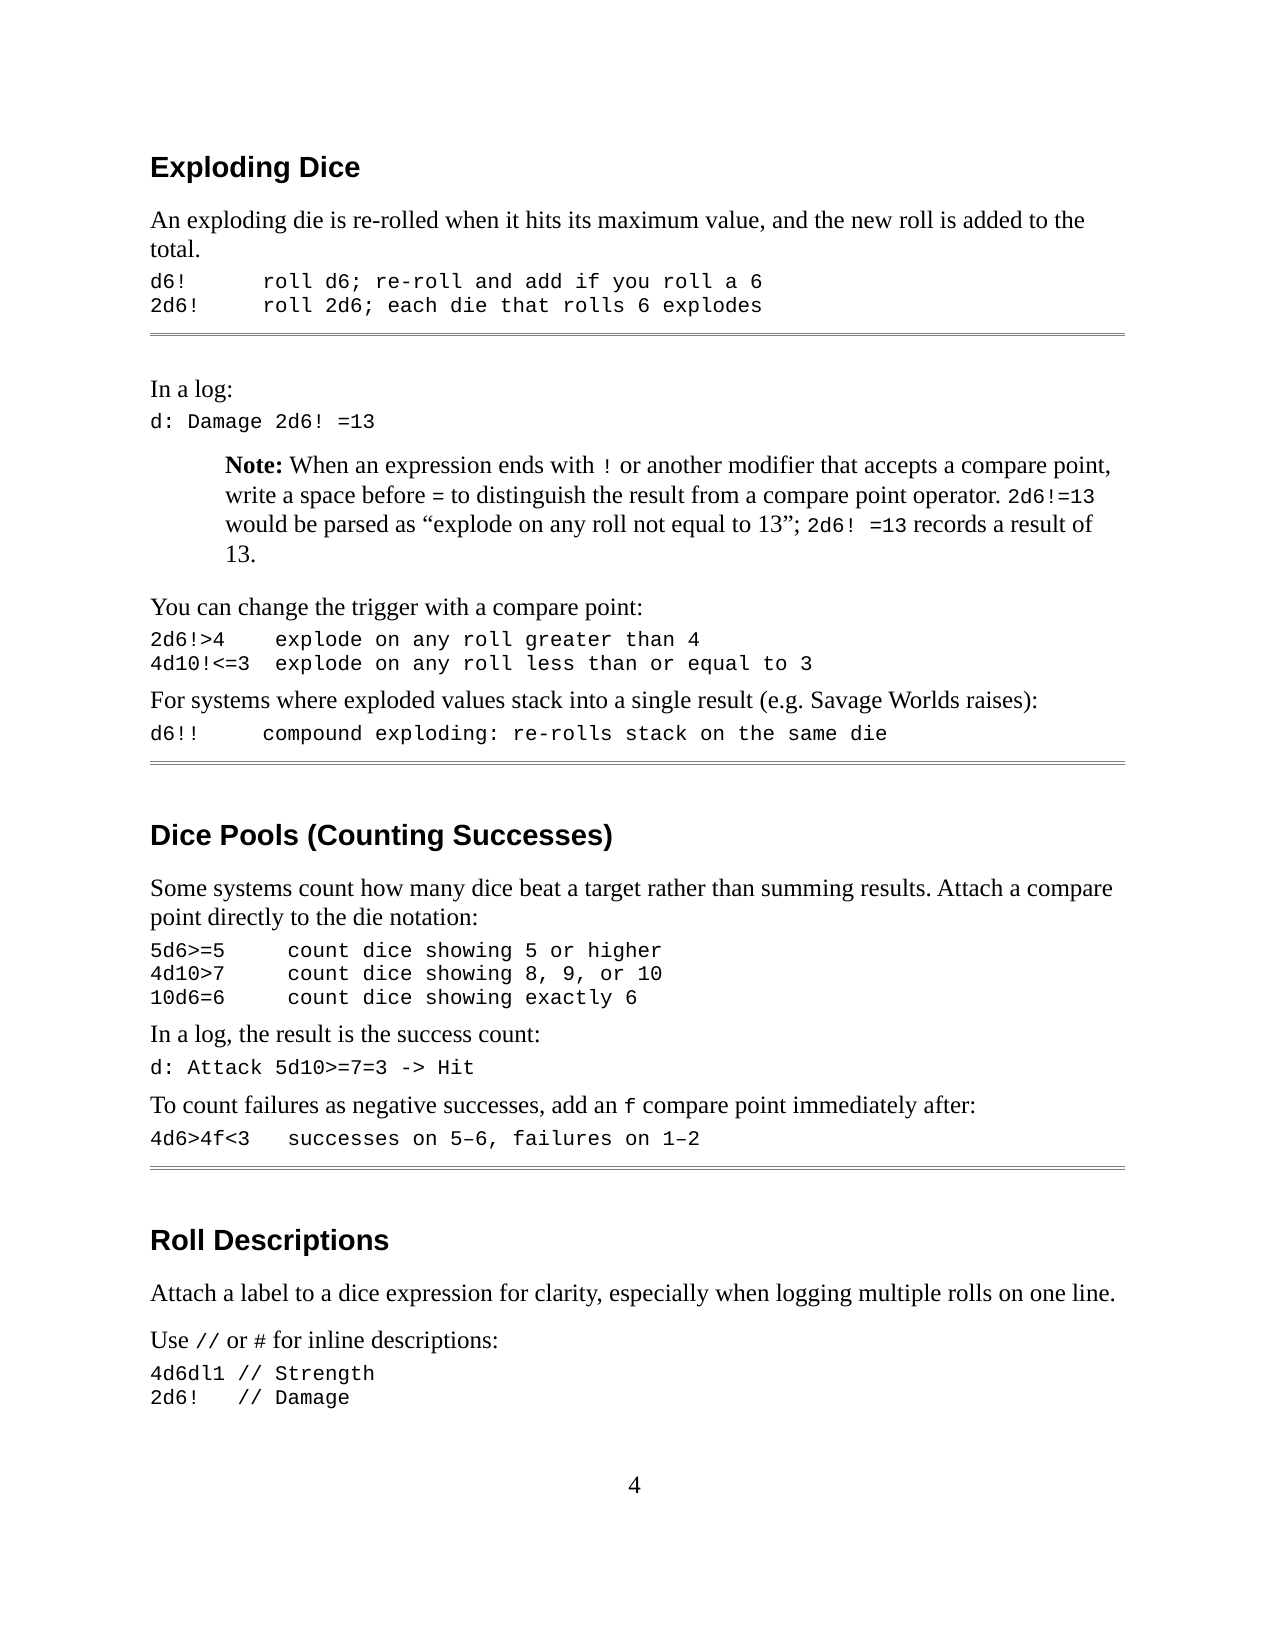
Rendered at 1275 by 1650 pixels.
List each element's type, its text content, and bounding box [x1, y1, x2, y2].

text 4d10!<=3 explode on any roll less than or equal to 3 [150, 653, 1125, 677]
text In a log, the result is the success count: [150, 1019, 1125, 1048]
subtitle Roll Descriptions [150, 1223, 1125, 1257]
text 10d6=6 count dice showing exactly 6 [150, 987, 1125, 1011]
text 2d6! // Damage [150, 1387, 1125, 1411]
text 4d10>7 count dice showing 8, 9, or 10 [150, 963, 1125, 987]
text For systems where exploded values stack into a single result (e.g. Savage Worlds raises): [150, 686, 1125, 714]
text d: Attack 5d10>=7=3 -> Hit [150, 1057, 1125, 1081]
subtitle Exploding Dice [150, 150, 1125, 183]
text You can change the trigger with a compare point: [150, 592, 1125, 620]
subtitle Dice Pools (Counting Successes) [150, 818, 1125, 852]
text Use // or # for inline descriptions: [150, 1325, 1125, 1354]
text To count failures as negative successes, add an f compare point immediately after: [150, 1090, 1125, 1119]
text d: Damage 2d6! =13 [150, 412, 1125, 435]
text An exploding die is re-rolled when it hits its maximum value, and the new roll is added to the total. [150, 205, 1125, 262]
text d6! roll d6; re-roll and add if you roll a 6 [150, 271, 1125, 295]
text 4d6>4f<3 successes on 5–6, failures on 1–2 [150, 1128, 1125, 1152]
text d6!! compound exploding: re-rolls stack on the same die [150, 723, 1125, 747]
text 2d6!>4 explode on any roll greater than 4 [150, 629, 1125, 653]
text 4d6dl1 // Strength [150, 1363, 1125, 1387]
text 2d6! roll 2d6; each die that rolls 6 explodes [150, 295, 1125, 319]
text Note: When an expression ends with ! or another modifier that accepts a compare point, write a space before = to distinguish the result from a compare point operator. 2d6!=13 would be parsed as “explode on any roll not equal to 13”; 2d6! =13 records a result of 13. [225, 450, 1125, 568]
text In a log: [150, 374, 1125, 403]
text Attach a label to a dice expression for clarity, especially when logging multiple rolls on one line. [150, 1278, 1125, 1307]
text 5d6>=5 count dice showing 5 or higher [150, 939, 1125, 963]
text Some systems count how many dice beat a target rather than summing results. Attach a compare point directly to the die notation: [150, 873, 1125, 931]
